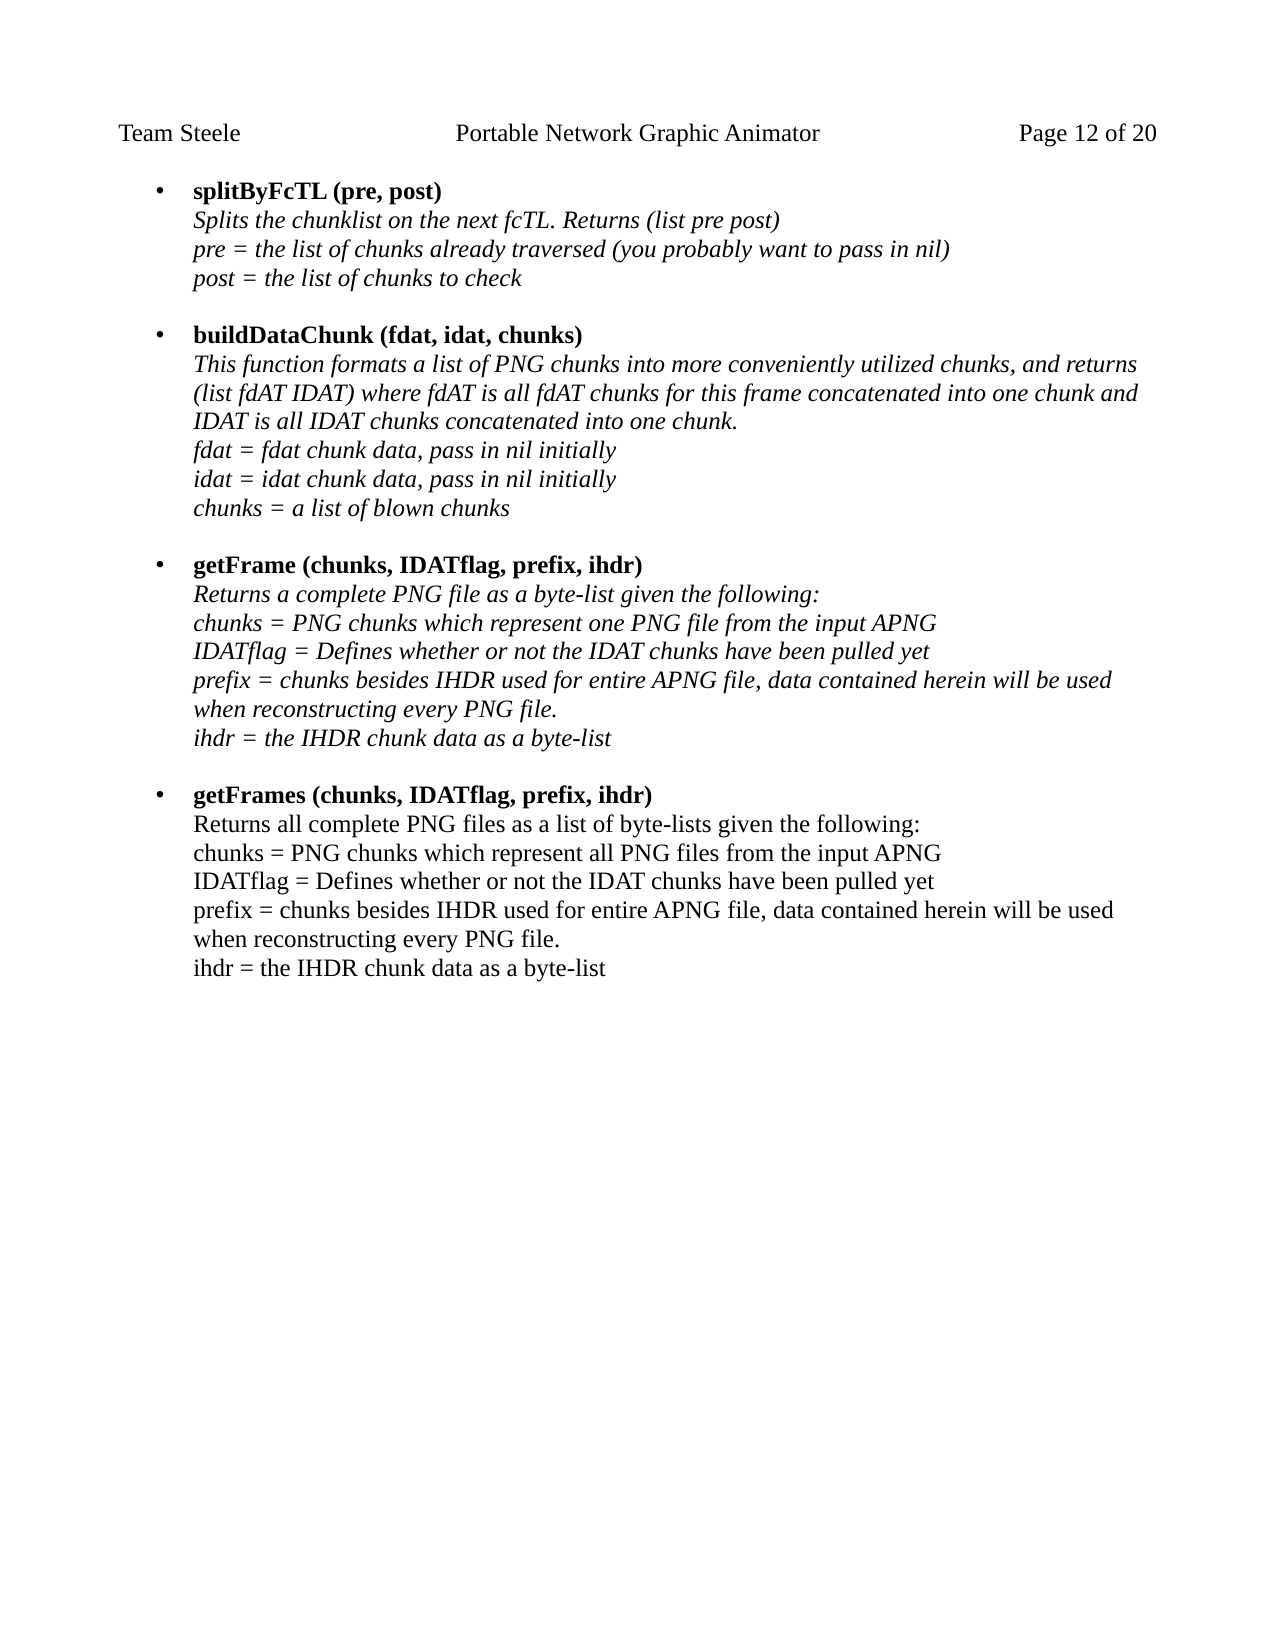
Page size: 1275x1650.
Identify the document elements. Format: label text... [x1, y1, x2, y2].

list getFrame (chunks, IDATflag, prefix, ihdr) Returns a complete PNG file as a byte-list given the following: chunks = PNG chunks which represent one PNG file from the input APNG IDATflag = Defines whether or not the IDAT chunks have been pulled yet prefix = chunks besides IHDR used for entire APNG file, data contained herein will be used when reconstructing every PNG file. ihdr = the IHDR chunk data as a byte-list [156, 550, 1157, 780]
list getFrames (chunks, IDATflag, prefix, ihdr) [156, 780, 1157, 809]
list splitByFcTL (pre, post) Splits the chunklist on the next fcTL. Returns (list pre post) pre = the list of chunks already traversed (you probably want to pass in nil) post = the list of chunks to check [156, 176, 1157, 320]
list Returns all complete PNG files as a list of byte-lists given the following: chunks = PNG chunks which represent all PNG files from the input APNG IDATflag = Defines whether or not the IDAT chunks have been pulled yet prefix = chunks besides IHDR used for entire APNG file, data contained herein will be used when reconstructing every PNG file. ihdr = the IHDR chunk data as a byte-list [156, 809, 1157, 981]
list buildDataChunk (fdat, idat, chunks) This function formats a list of PNG chunks into more conveniently utilized chunks, and returns (list fdAT IDAT) where fdAT is all fdAT chunks for this frame concatenated into one chunk and IDAT is all IDAT chunks concatenated into one chunk. fdat = fdat chunk data, pass in nil initially idat = idat chunk data, pass in nil initially chunks = a list of blown chunks [156, 320, 1157, 550]
